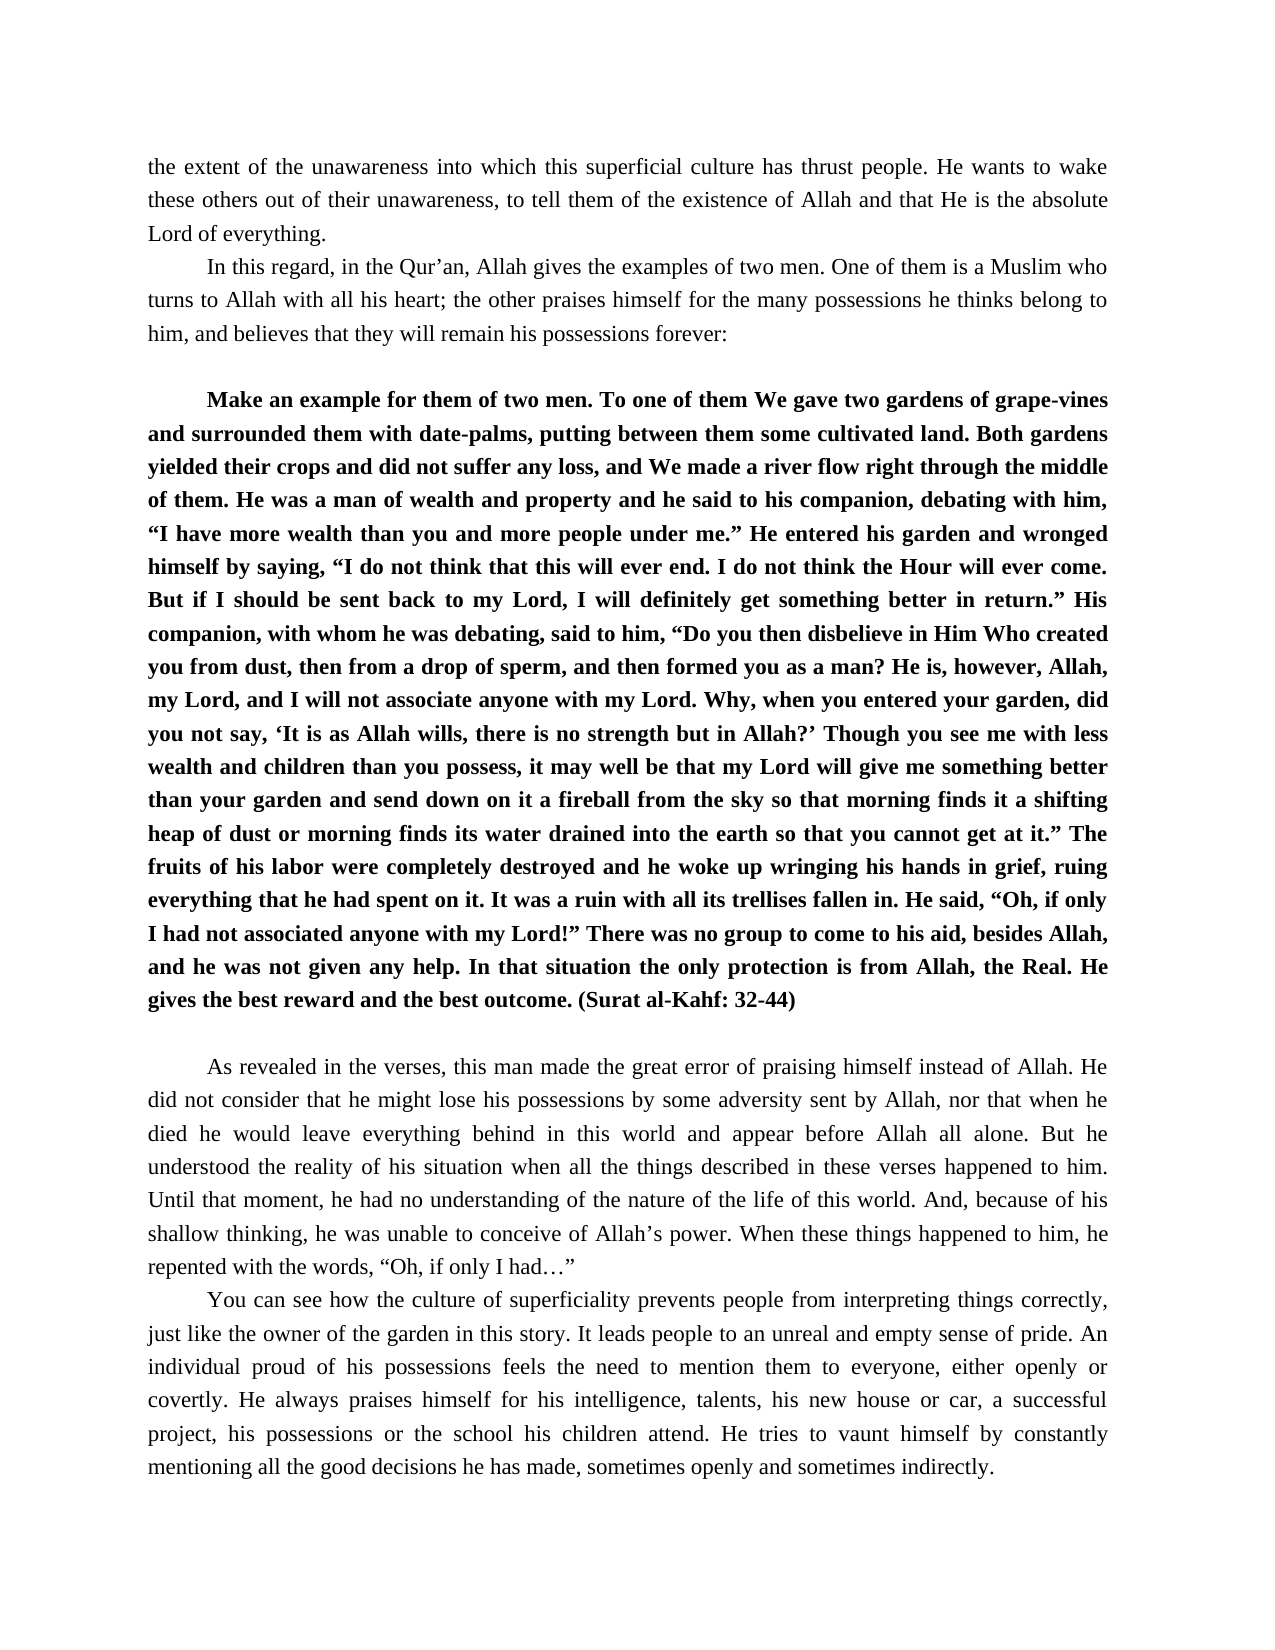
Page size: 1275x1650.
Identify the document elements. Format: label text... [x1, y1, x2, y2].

text You can see how the culture of superficiality prevents people from interpreting things correctly, just like the owner of the garden in this story. It leads people to an unreal and empty sense of pride. An individual proud of his possessions feels the need to mention them to everyone, either openly or covertly. He always praises himself for his intelligence, talents, his new house or car, a successful project, his possessions or the school his children attend. He tries to vaunt himself by constantly mentioning all the good decisions he has made, sometimes openly and sometimes indirectly. [148, 1281, 1110, 1481]
text Make an example for them of two men. To one of them We gave two gardens of grape-vines and surrounded them with date-palms, putting between them some cultivated land. Both gardens yielded their crops and did not suffer any loss, and We made a river flow right through the middle of them. He was a man of wealth and property and he said to his companion, debating with him, “I have more wealth than you and more people under me.” He entered his garden and wronged himself by saying, “I do not think that this will ever end. I do not think the Hour will ever come. But if I should be sent back to my Lord, I will definitely get something better in return.” His companion, with whom he was debating, said to him, “Do you then disbelieve in Him Who created you from dust, then from a drop of sperm, and then formed you as a man? He is, however, Allah, my Lord, and I will not associate anyone with my Lord. Why, when you entered your garden, did you not say, ‘It is as Allah wills, there is no strength but in Allah?’ Though you see me with less wealth and children than you possess, it may well be that my Lord will give me something better than your garden and send down on it a fireball from the sky so that morning finds it a shifting heap of dust or morning finds its water drained into the earth so that you cannot get at it.” The fruits of his labor were completely destroyed and he woke up wringing his hands in grief, ruing everything that he had spent on it. It was a ruin with all its trellises fallen in. He said, “Oh, if only I had not associated anyone with my Lord!” There was no group to come to his aid, besides Allah, and he was not given any help. In that situation the only protection is from Allah, the Real. He gives the best reward and the best outcome. (Surat al-Kahf: 32-44) [148, 381, 1110, 1014]
text In this regard, in the Qur’an, Allah gives the examples of two men. One of them is a Muslim who turns to Allah with all his heart; the other praises himself for the many possessions he thinks belong to him, and believes that they will remain his possessions forever: [148, 248, 1110, 348]
text As revealed in the verses, this man made the great error of praising himself instead of Allah. He did not consider that he might lose his possessions by some adversity sent by Allah, nor that when he died he would leave everything behind in this world and appear before Allah all alone. But he understood the reality of his situation when all the things described in these verses happened to him. Until that moment, he had no understanding of the nature of the life of this world. And, because of his shallow thinking, he was unable to conceive of Allah’s power. When these things happened to him, he repented with the words, “Oh, if only I had…” [148, 1048, 1110, 1281]
text the extent of the unawareness into which this superficial culture has thrust people. He wants to wake these others out of their unawareness, to tell them of the existence of Allah and that He is the absolute Lord of everything. [148, 148, 1110, 248]
